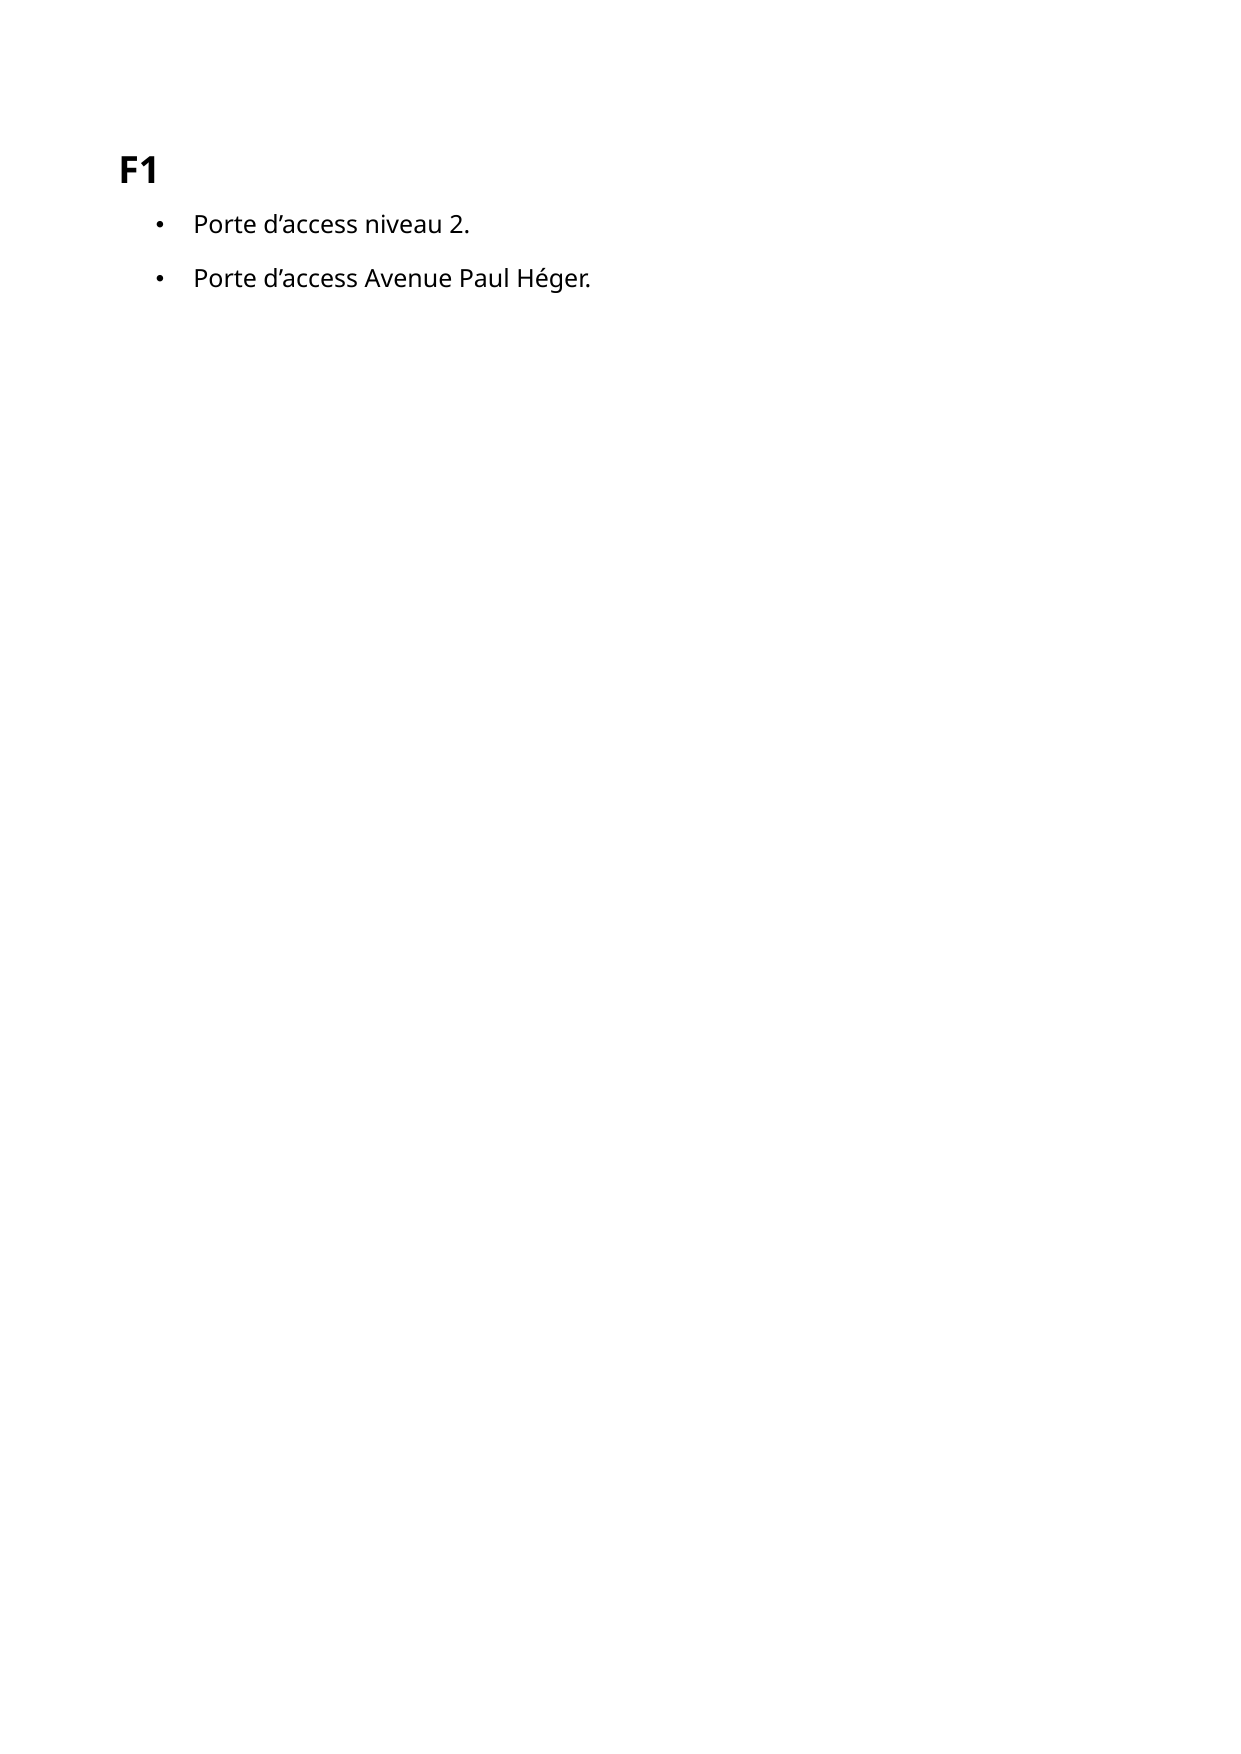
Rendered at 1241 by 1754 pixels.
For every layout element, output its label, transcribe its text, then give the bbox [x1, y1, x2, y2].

subtitle Porte d’access Avenue Paul Héger. [156, 260, 1122, 294]
subtitle F1 [118, 143, 1122, 194]
subtitle Porte d’access niveau 2. [156, 207, 1122, 241]
